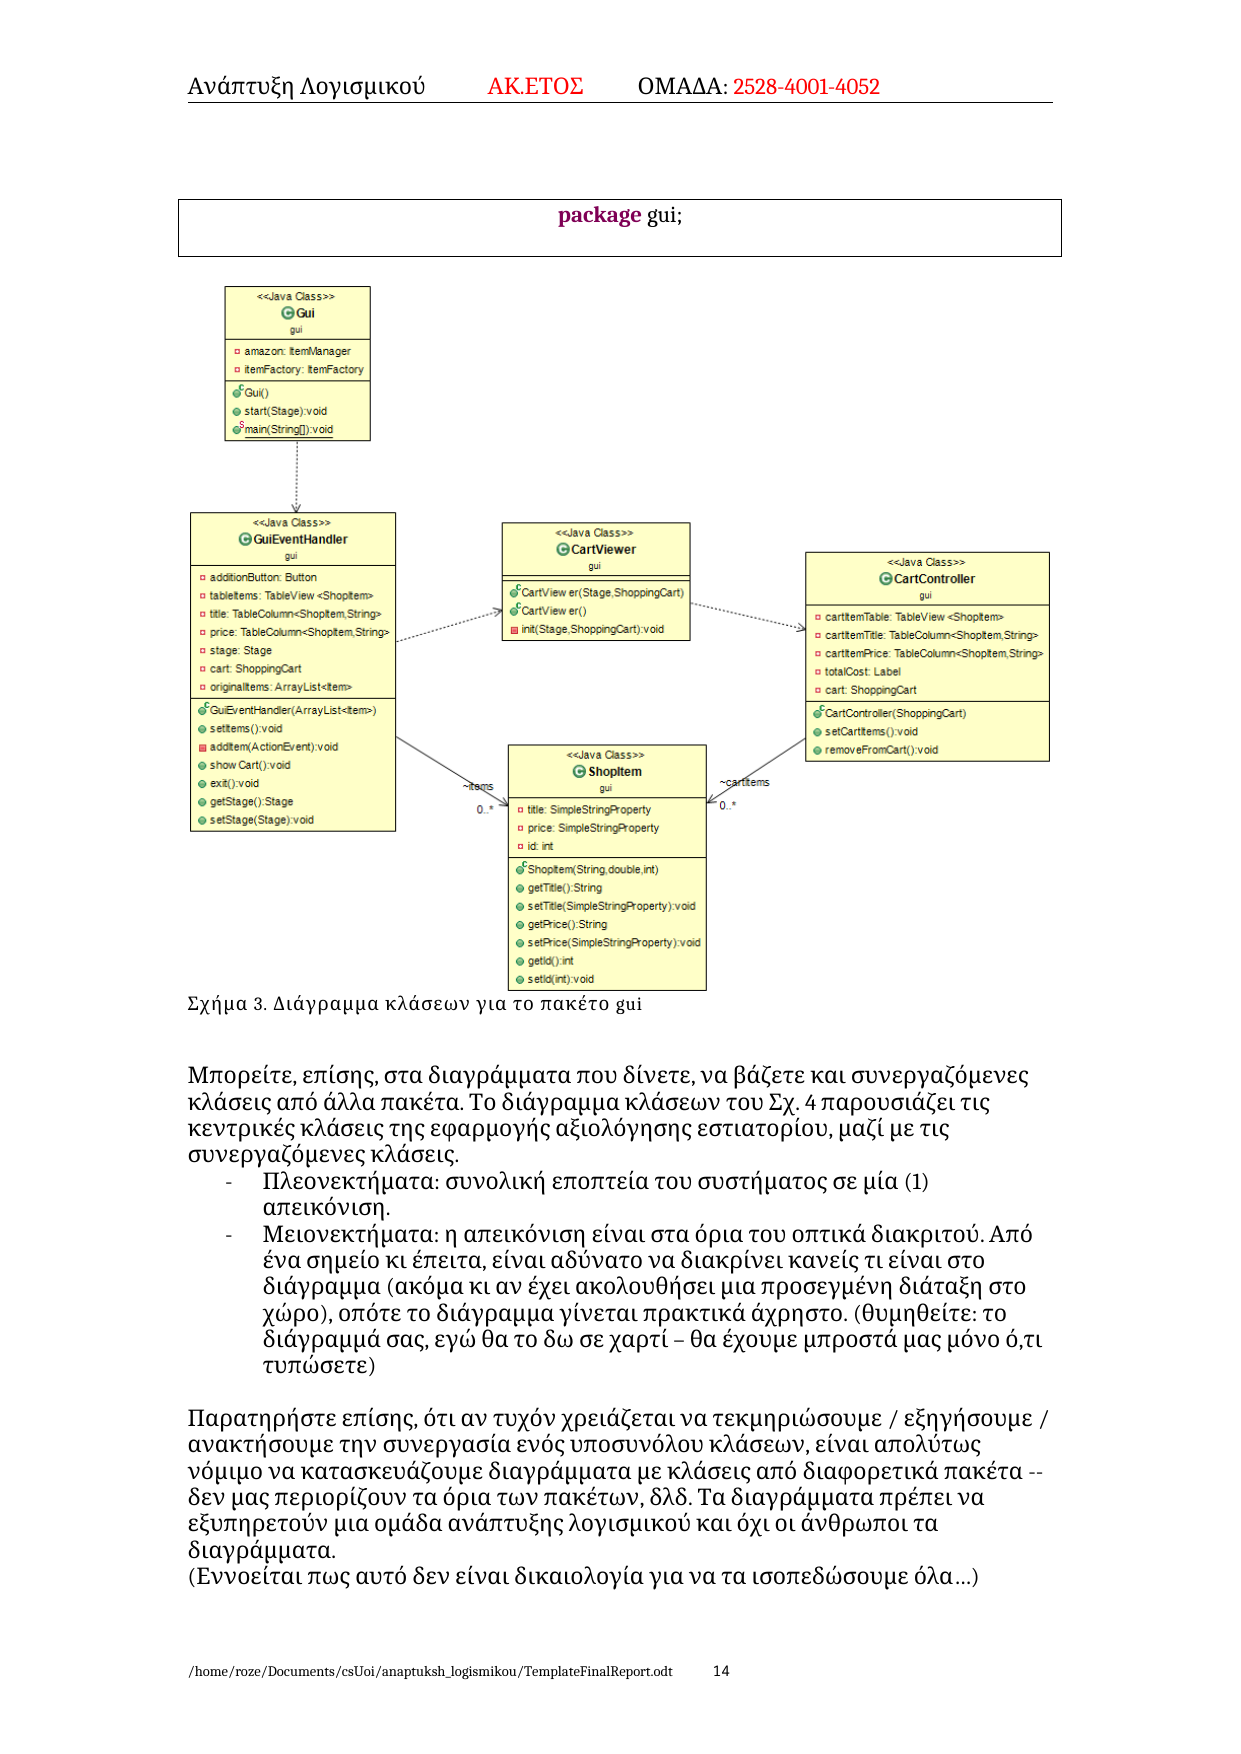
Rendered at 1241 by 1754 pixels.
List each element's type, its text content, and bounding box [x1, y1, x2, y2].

text (Εννοείται πως αυτό δεν είναι δικαιολογία για να τα ισοπεδώσουμε όλα…) [187, 1564, 1053, 1590]
picture [187, 283, 1053, 994]
list Πλεονεκτήματα: συνολική εποπτεία του συστήματος σε μία (1) απεικόνιση. [225, 1169, 1053, 1221]
text Σχήμα 3. Διάγραμμα κλάσεων για το πακέτο gui [187, 994, 1053, 1015]
list Μειονεκτήματα: η απεικόνιση είναι στα όρια του οπτικά διακριτού. Από ένα σημείο κι έπειτα, είναι αδύνατο να διακρίνει κανείς τι είναι στο διάγραμμα (ακόμα κι αν έχει ακολουθήσει μια προσεγμένη διάταξη στο χώρο), οπότε το διάγραμμα γίνεται πρακτικά άχρηστο. (θυμηθείτε: το διάγραμμά σας, εγώ θα το δω σε χαρτί – θα έχουμε μπροστά μας μόνο ό,τι τυπώσετε) [225, 1221, 1053, 1379]
text package gui; [179, 200, 1061, 228]
text Μπορείτε, επίσης, στα διαγράμματα που δίνετε, να βάζετε και συνεργαζόμενες κλάσεις από άλλα πακέτα. Το διάγραμμα κλάσεων του Σχ. 4 παρουσιάζει τις κεντρικές κλάσεις της εφαρμογής αξιολόγησης εστιατορίου, μαζί με τις συνεργαζόμενες κλάσεις. [187, 1063, 1053, 1169]
text Παρατηρήστε επίσης, ότι αν τυχόν χρειάζεται να τεκμηριώσουμε / εξηγήσουμε / ανακτήσουμε την συνεργασία ενός υποσυνόλου κλάσεων, είναι απολύτως νόμιμο να κατασκευάζουμε διαγράμματα με κλάσεις από διαφορετικά πακέτα -- δεν μας περιορίζουν τα όρια των πακέτων, δλδ. Τα διαγράμματα πρέπει να εξυπηρετούν μια ομάδα ανάπτυξης λογισμικού και όχι οι άνθρωποι τα διαγράμματα. [187, 1406, 1053, 1564]
